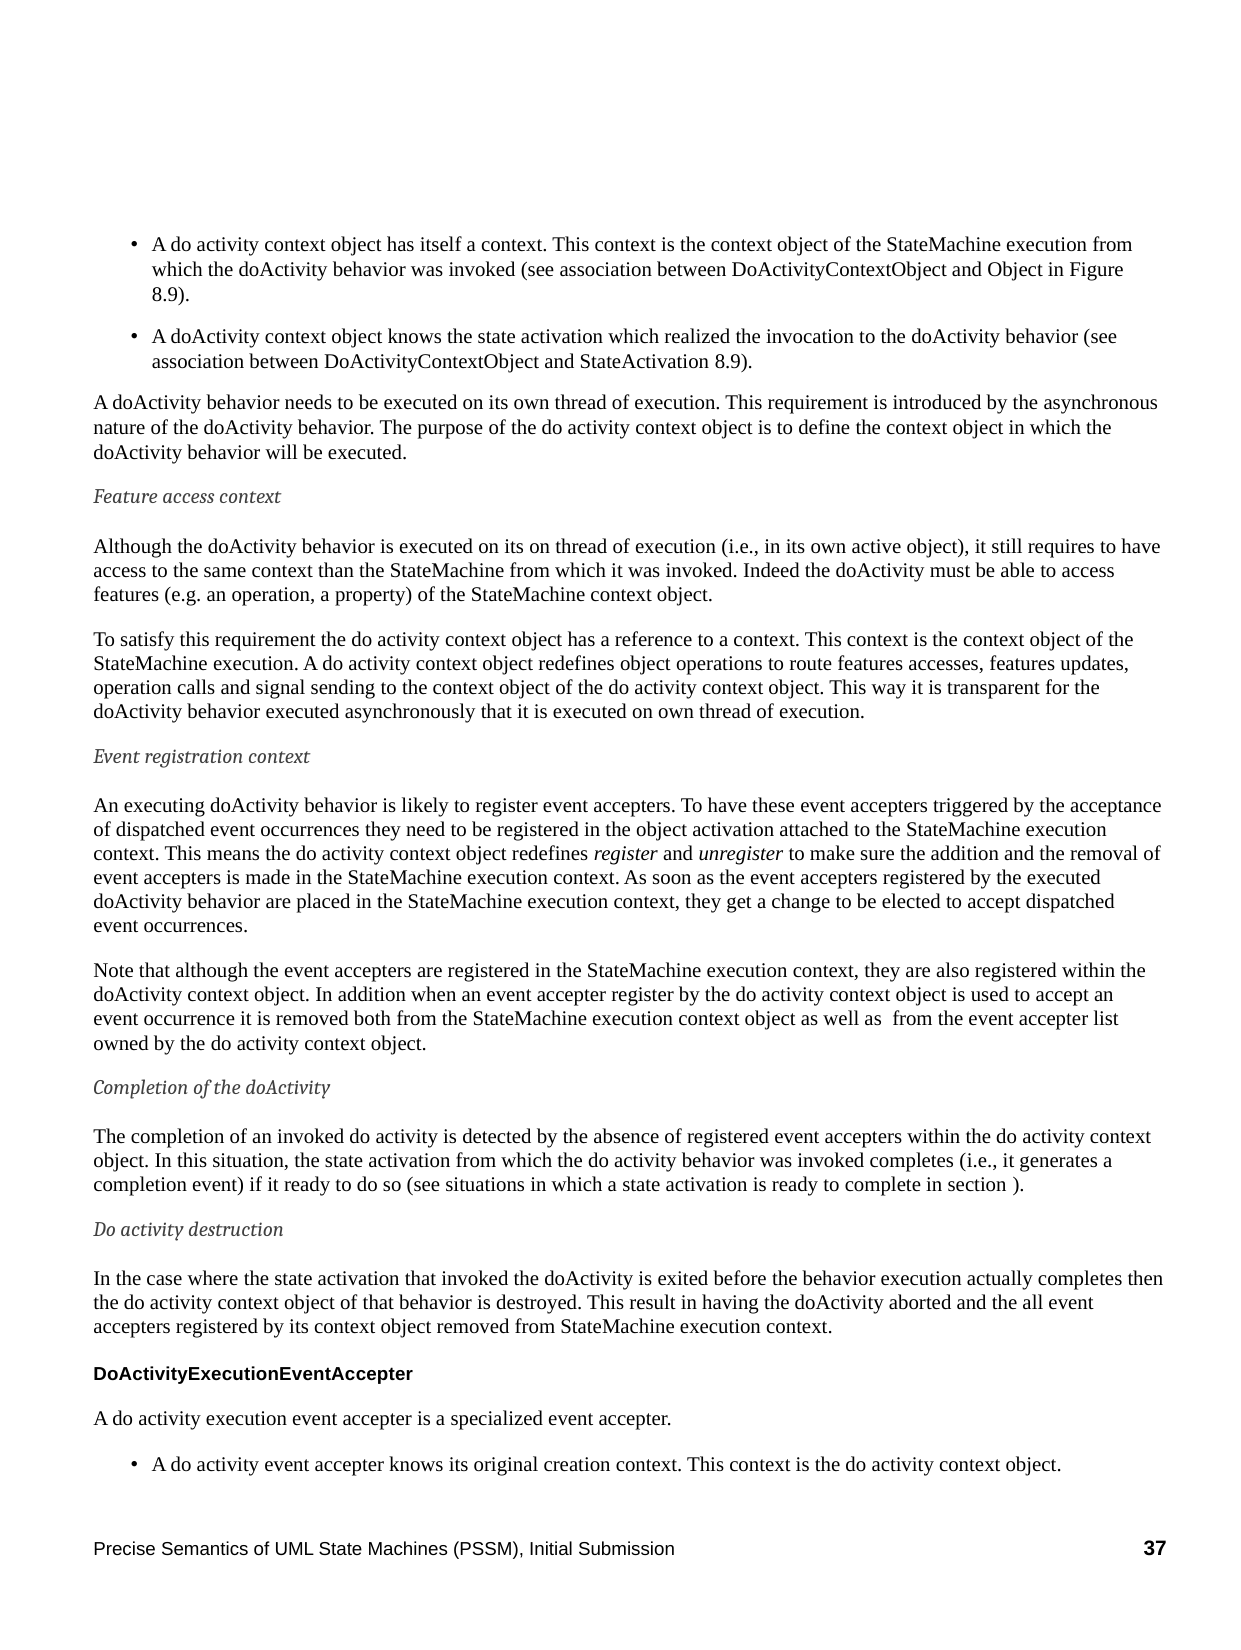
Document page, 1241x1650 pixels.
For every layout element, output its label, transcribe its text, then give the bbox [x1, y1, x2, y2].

subtitle Event registration context [93, 744, 1164, 768]
list A do activity event accepter knows its original creation context. This context is the do activity context object. [131, 1451, 1164, 1476]
text A do activity execution event accepter is a specialized event accepter. [93, 1406, 1164, 1430]
subtitle Feature access context [93, 485, 1164, 509]
text To satisfy this requirement the do activity context object has a reference to a context. This context is the context object of the StateMachine execution. A do activity context object redefines object operations to route features accesses, features updates, operation calls and signal sending to the context object of the do activity context object. This way it is transparent for the doActivity behavior executed asynchronously that it is executed on own thread of execution. [93, 627, 1164, 723]
text An executing doActivity behavior is likely to register event accepters. To have these event accepters triggered by the acceptance of dispatched event occurrences they need to be registered in the object activation attached to the StateMachine execution context. This means the do activity context object redefines register and unregister to make sure the addition and the removal of event accepters is made in the StateMachine execution context. As soon as the event accepters registered by the executed doActivity behavior are placed in the StateMachine execution context, they get a change to be elected to accept dispatched event occurrences. [93, 793, 1164, 937]
subtitle Completion of the doActivity [93, 1076, 1164, 1099]
subtitle DoActivityExecutionEventAccepter [93, 1363, 1164, 1384]
subtitle Do activity destruction [93, 1217, 1164, 1241]
text In the case where the state activation that invoked the doActivity is exited before the behavior execution actually completes then the do activity context object of that behavior is destroyed. This result in having the doActivity aborted and the all event accepters registered by its context object removed from StateMachine execution context. [93, 1266, 1164, 1338]
text Although the doActivity behavior is executed on its on thread of execution (i.e., in its own active object), it still requires to have access to the same context than the StateMachine from which it was invoked. Indeed the doActivity must be able to access features (e.g. an operation, a property) of the StateMachine context object. [93, 534, 1164, 606]
list A do activity context object has itself a context. This context is the context object of the StateMachine execution from which the doActivity behavior was invoked (see association between DoActivityContextObject and Object in Figure 8.9). [131, 231, 1164, 306]
list A doActivity context object knows the state activation which realized the invocation to the doActivity behavior (see association between DoActivityContextObject and StateActivation 8.9). [131, 323, 1164, 373]
text Note that although the event accepters are registered in the StateMachine execution context, they are also registered within the doActivity context object. In addition when an event accepter register by the do activity context object is used to accept an event occurrence it is removed both from the StateMachine execution context object as well as from the event accepter list owned by the do activity context object. [93, 958, 1164, 1054]
text A doActivity behavior needs to be executed on its own thread of execution. This requirement is introduced by the asynchronous nature of the doActivity behavior. The purpose of the do activity context object is to define the context object in which the doActivity behavior will be executed. [93, 389, 1164, 464]
text The completion of an invoked do activity is detected by the absence of registered event accepters within the do activity context object. In this situation, the state activation from which the do activity behavior was invoked completes (i.e., it generates a completion event) if it ready to do so (see situations in which a state activation is ready to complete in section ). [93, 1124, 1164, 1196]
